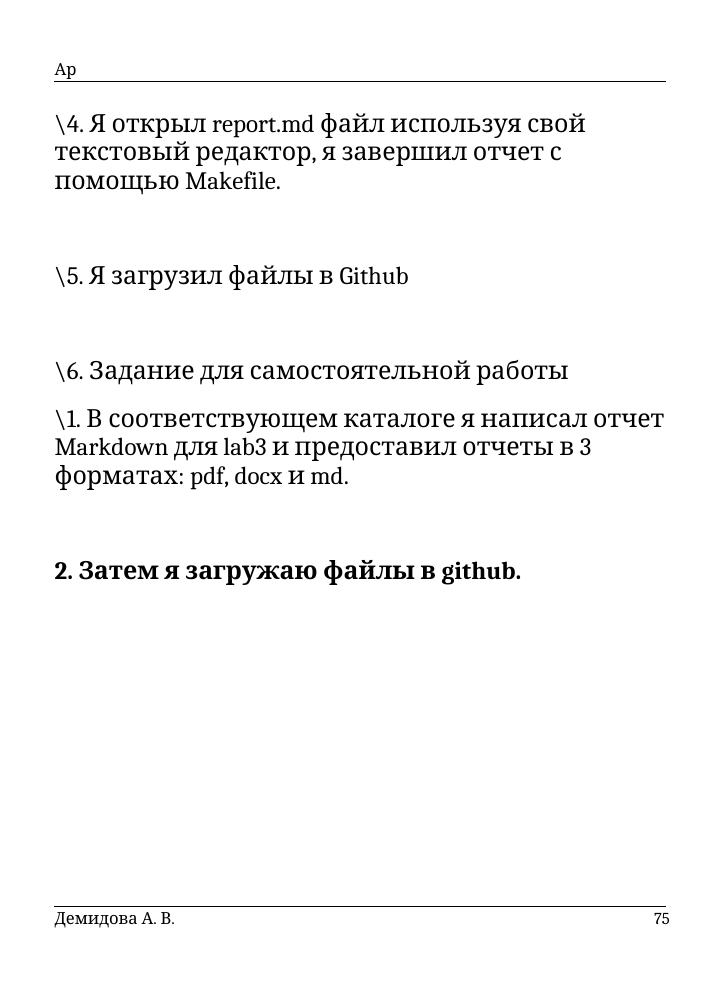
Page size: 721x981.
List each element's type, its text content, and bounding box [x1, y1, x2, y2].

text \4. Я открыл report.md файл используя свой текстовый редактор, я завершил отчет с помощью Makefile. [54, 109, 670, 196]
text \5. Я загрузил файлы в Github [54, 262, 670, 291]
text 2. Затем я загружаю файлы в github. [54, 557, 670, 586]
text \6. Задание для самостоятельной работы [54, 357, 670, 386]
text \1. В соответствующем каталоге я написал отчет Markdown для lab3 и предоставил отчеты в 3 форматах: pdf, docx и md. [54, 404, 670, 491]
